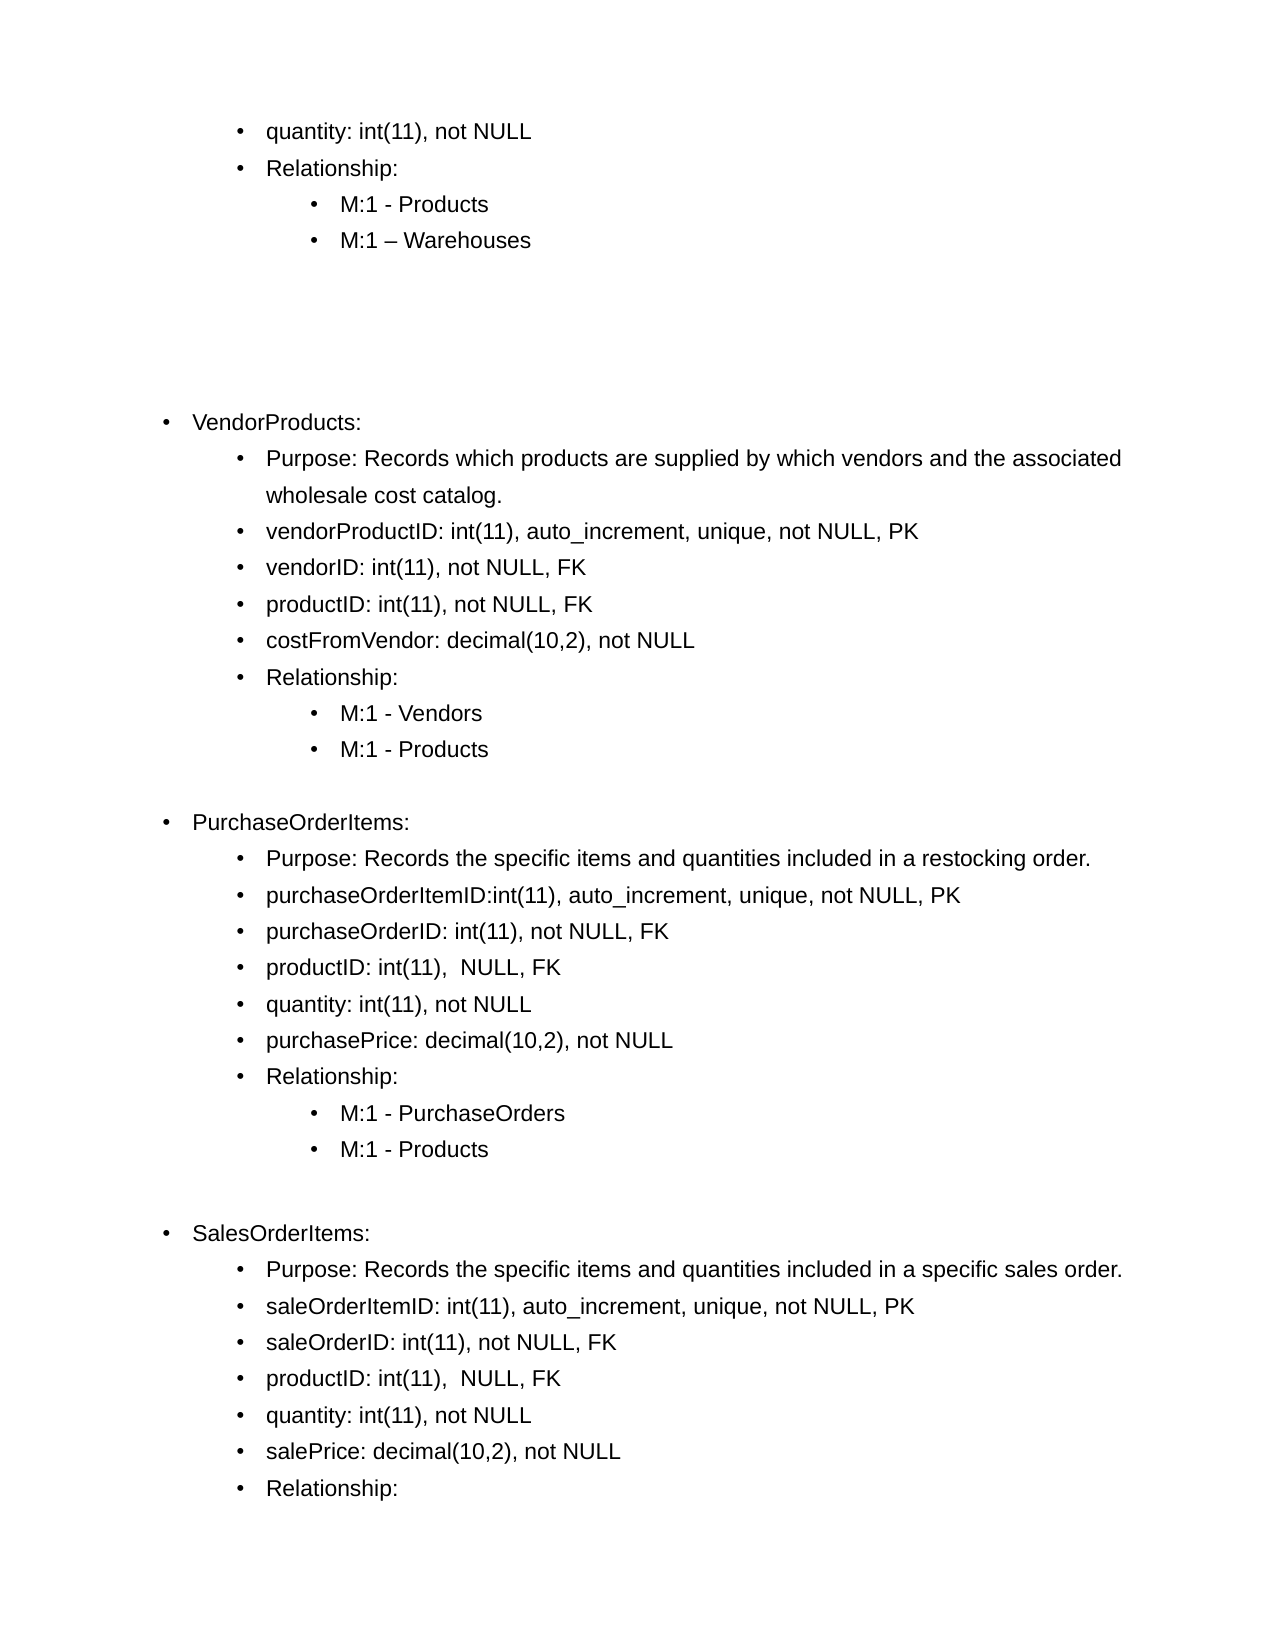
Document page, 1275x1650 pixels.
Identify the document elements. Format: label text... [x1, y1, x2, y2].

list M:1 – Warehouses [310, 227, 1157, 253]
list productID: int(11), NULL, FK [236, 1365, 1157, 1392]
list M:1 - Products [310, 191, 1157, 217]
list quantity: int(11), not NULL [236, 991, 1157, 1017]
list Relationship: [236, 1063, 1157, 1090]
list Purpose: Records the specific items and quantities included in a specific sales order. [236, 1256, 1157, 1283]
list quantity: int(11), not NULL [236, 1402, 1157, 1428]
list M:1 - PurchaseOrders [310, 1100, 1157, 1126]
list costFromVendor: decimal(10,2), not NULL [236, 627, 1157, 653]
list salePrice: decimal(10,2), not NULL [236, 1438, 1157, 1464]
list VendorProducts: [162, 409, 1157, 435]
list purchaseOrderItemID:int(11), auto_increment, unique, not NULL, PK [236, 882, 1157, 908]
list saleOrderItemID: int(11), auto_increment, unique, not NULL, PK [236, 1293, 1157, 1319]
list Relationship: [236, 154, 1157, 181]
list SalesOrderItems: [162, 1220, 1157, 1246]
list Relationship: [236, 663, 1157, 690]
list saleOrderID: int(11), not NULL, FK [236, 1329, 1157, 1355]
list vendorProductID: int(11), auto_increment, unique, not NULL, PK [236, 518, 1157, 544]
list productID: int(11), NULL, FK [236, 954, 1157, 981]
list purchaseOrderID: int(11), not NULL, FK [236, 918, 1157, 944]
list Purpose: Records which products are supplied by which vendors and the associated wholesale cost catalog. [236, 445, 1157, 508]
list Purpose: Records the specific items and quantities included in a restocking order. [236, 845, 1157, 872]
list quantity: int(11), not NULL [236, 118, 1157, 144]
list M:1 - Products [310, 1136, 1157, 1162]
list Relationship: [236, 1474, 1157, 1501]
list PurchaseOrderItems: [162, 809, 1157, 835]
list M:1 - Vendors [310, 700, 1157, 726]
list vendorID: int(11), not NULL, FK [236, 554, 1157, 581]
list M:1 - Products [310, 736, 1157, 799]
list purchasePrice: decimal(10,2), not NULL [236, 1027, 1157, 1053]
list productID: int(11), not NULL, FK [236, 591, 1157, 617]
